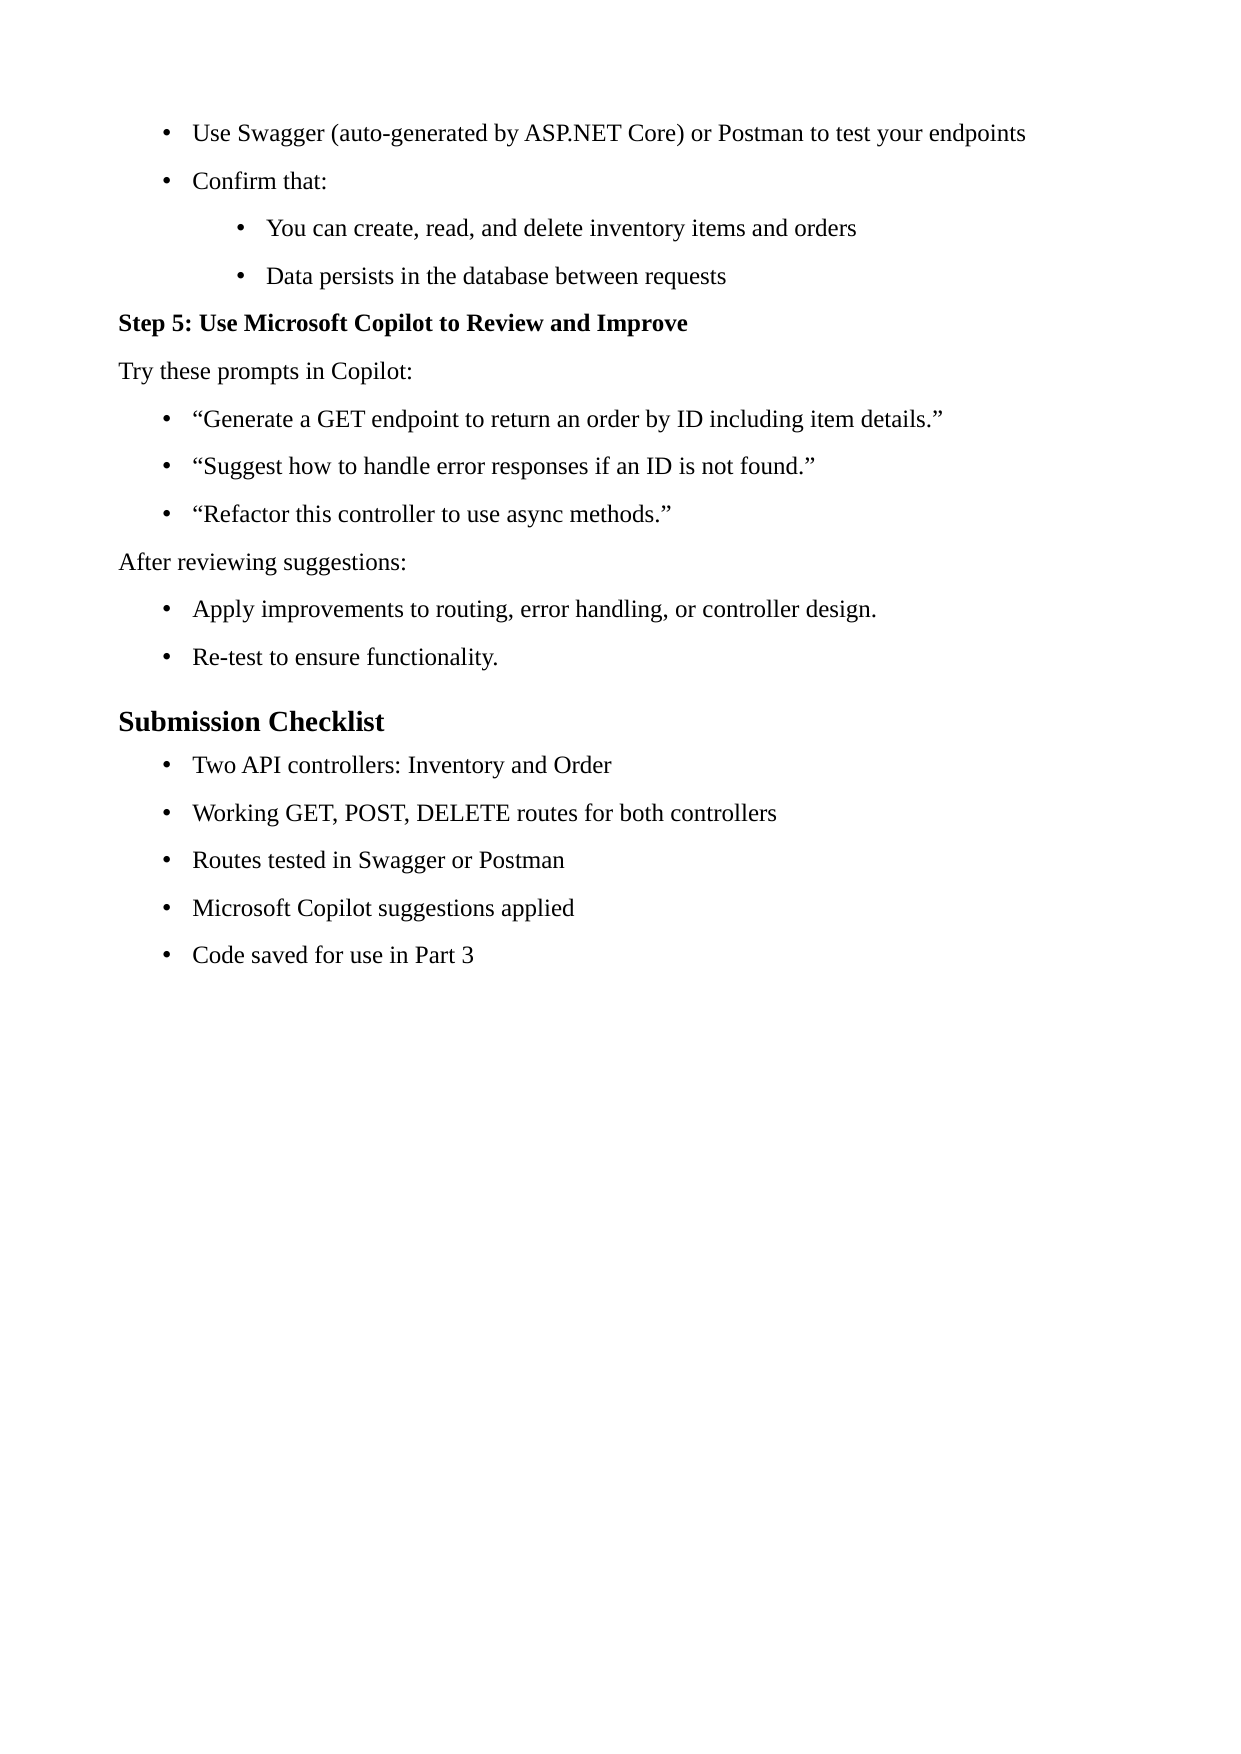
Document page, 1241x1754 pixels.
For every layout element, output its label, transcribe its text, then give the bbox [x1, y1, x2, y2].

subtitle Submission Checklist [118, 704, 1122, 737]
list “Generate a GET endpoint to return an order by ID including item details.” [162, 404, 1122, 432]
list Confirm that: [162, 166, 1122, 194]
list “Refactor this controller to use async methods.” [162, 499, 1122, 528]
text After reviewing suggestions: [118, 547, 1122, 575]
list Two API controllers: Inventory and Order [162, 750, 1122, 779]
list Microsoft Copilot suggestions applied [162, 893, 1122, 922]
list Apply improvements to routing, error handling, or controller design. [162, 594, 1122, 623]
list Working GET, POST, DELETE routes for both controllers [162, 798, 1122, 826]
list “Suggest how to handle error responses if an ID is not found.” [162, 451, 1122, 480]
list Code saved for use in Part 3 [162, 940, 1122, 969]
list You can create, read, and delete inventory items and orders [236, 213, 1122, 242]
list Routes tested in Swagger or Postman [162, 845, 1122, 874]
list Use Swagger (auto-generated by ASP.NET Core) or Postman to test your endpoints [162, 118, 1122, 147]
list Data persists in the database between requests [236, 261, 1122, 290]
text Try these prompts in Copilot: [118, 356, 1122, 385]
list Re-test to ensure functionality. [162, 642, 1122, 671]
text Step 5: Use Microsoft Copilot to Review and Improve [118, 308, 1122, 337]
